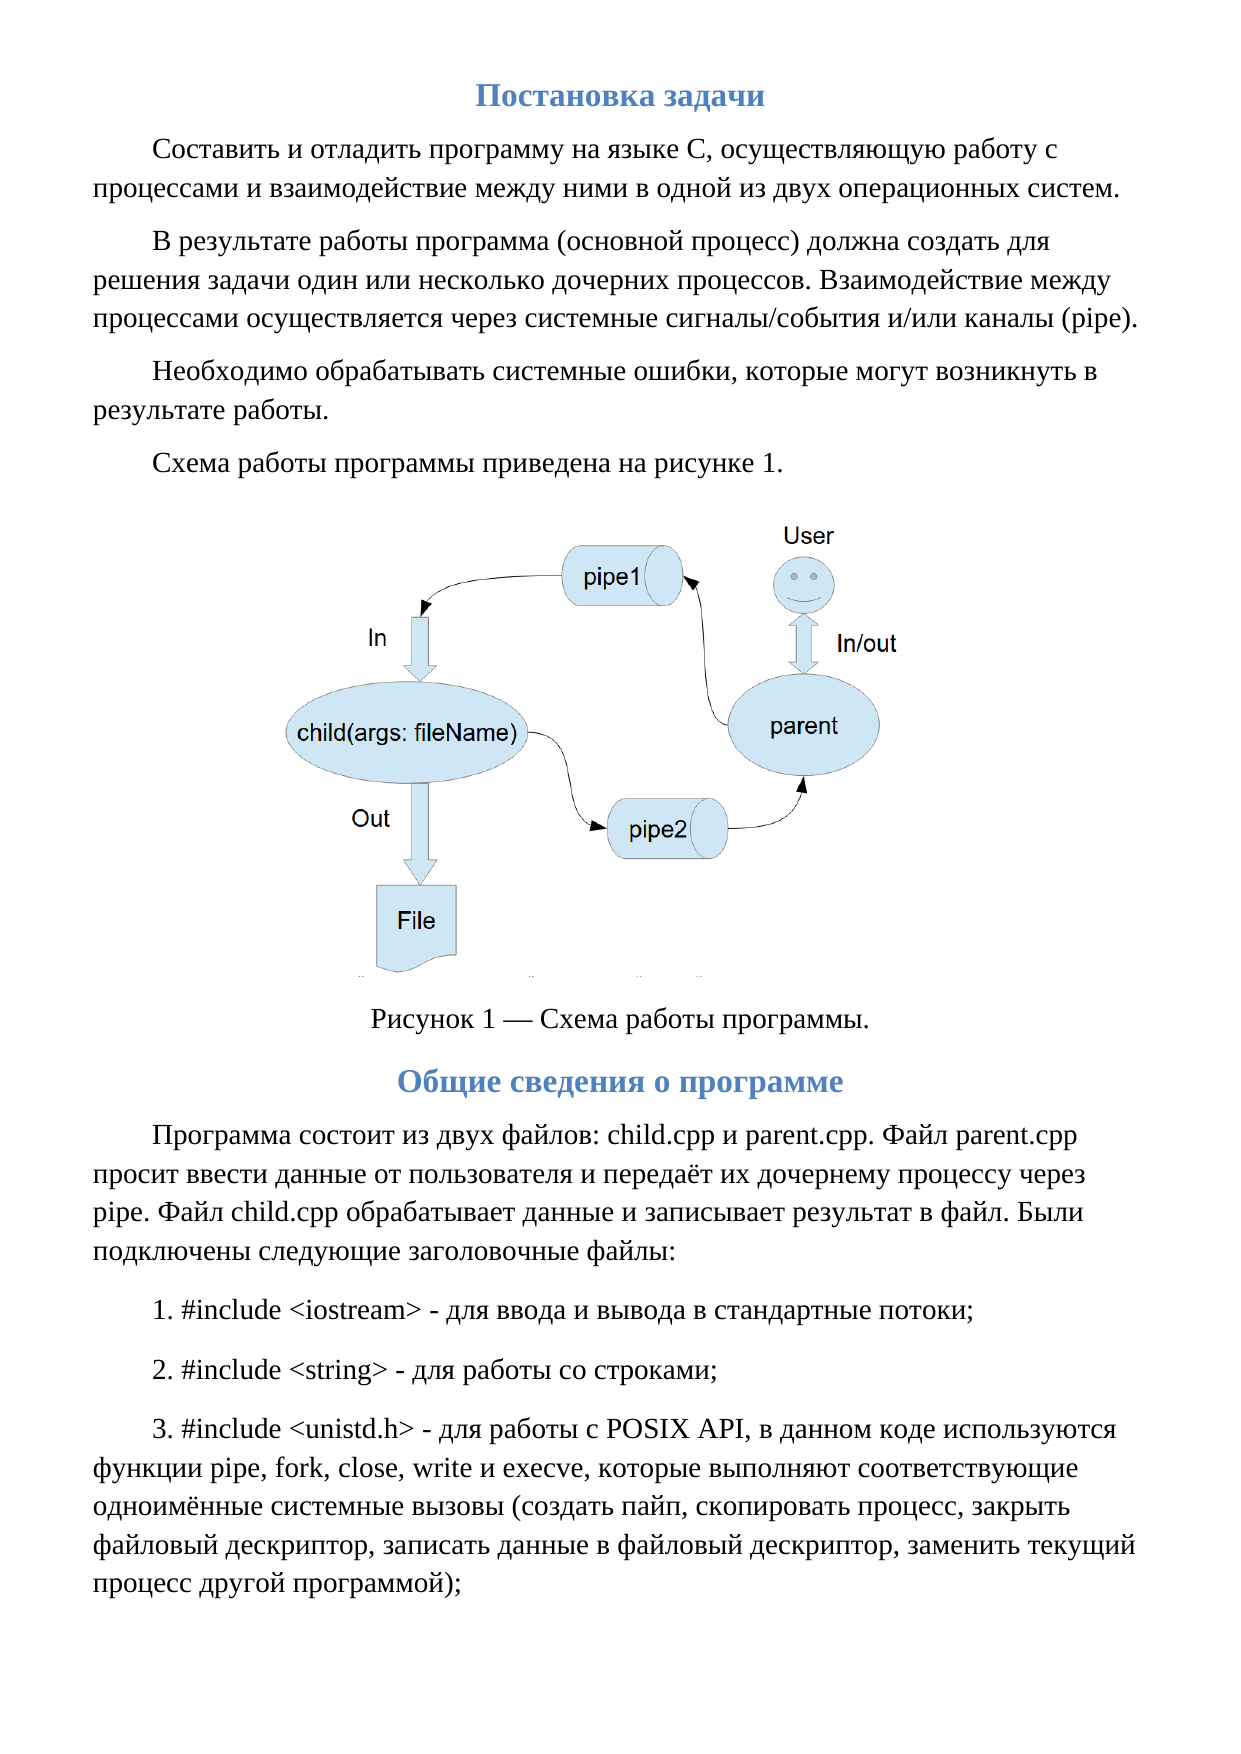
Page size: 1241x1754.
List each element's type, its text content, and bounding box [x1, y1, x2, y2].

text Программа состоит из двух файлов: child.cpp и parent.cpp. Файл parent.cpp просит ввести данные от пользователя и передаёт их дочернему процессу через pipe. Файл child.cpp обрабатывает данные и записывает результат в файл. Были подключены следующие заголовочные файлы: [93, 1117, 1147, 1267]
text 2. #include <string> - для работы со строками; [93, 1352, 1147, 1385]
text 1. #include <iostream> - для ввода и вывода в стандартные потоки; [93, 1292, 1147, 1326]
text Необходимо обрабатывать системные ошибки, которые могут возникнуть в результате работы. [93, 353, 1147, 426]
text Рисунок 1 — Схема работы программы. [75, 498, 1165, 1035]
text Схема работы программы приведена на рисунке 1. [93, 445, 1147, 479]
text Составить и отладить программу на языке C, осуществляющую работу с процессами и взаимодействие между ними в одной из двух операционных систем. [93, 132, 1147, 204]
text 3. #include <unistd.h> - для работы с POSIX API, в данном коде используются функции pipe, fork, close, write и execve, которые выполняют соответствующие одноимённые системные вызовы (создать пайп, скопировать процесс, закрыть файловый дескриптор, записать данные в файловый дескриптор, заменить текущий процесс другой программой); [93, 1411, 1147, 1599]
picture [268, 513, 921, 977]
text В результате работы программа (основной процесс) должна создать для решения задачи один или несколько дочерних процессов. Взаимодействие между процессами осуществляется через системные сигналы/события и/или каналы (pipe). [93, 223, 1147, 334]
subtitle Общие сведения о программе [93, 1061, 1147, 1099]
subtitle Постановка задачи [93, 75, 1147, 113]
